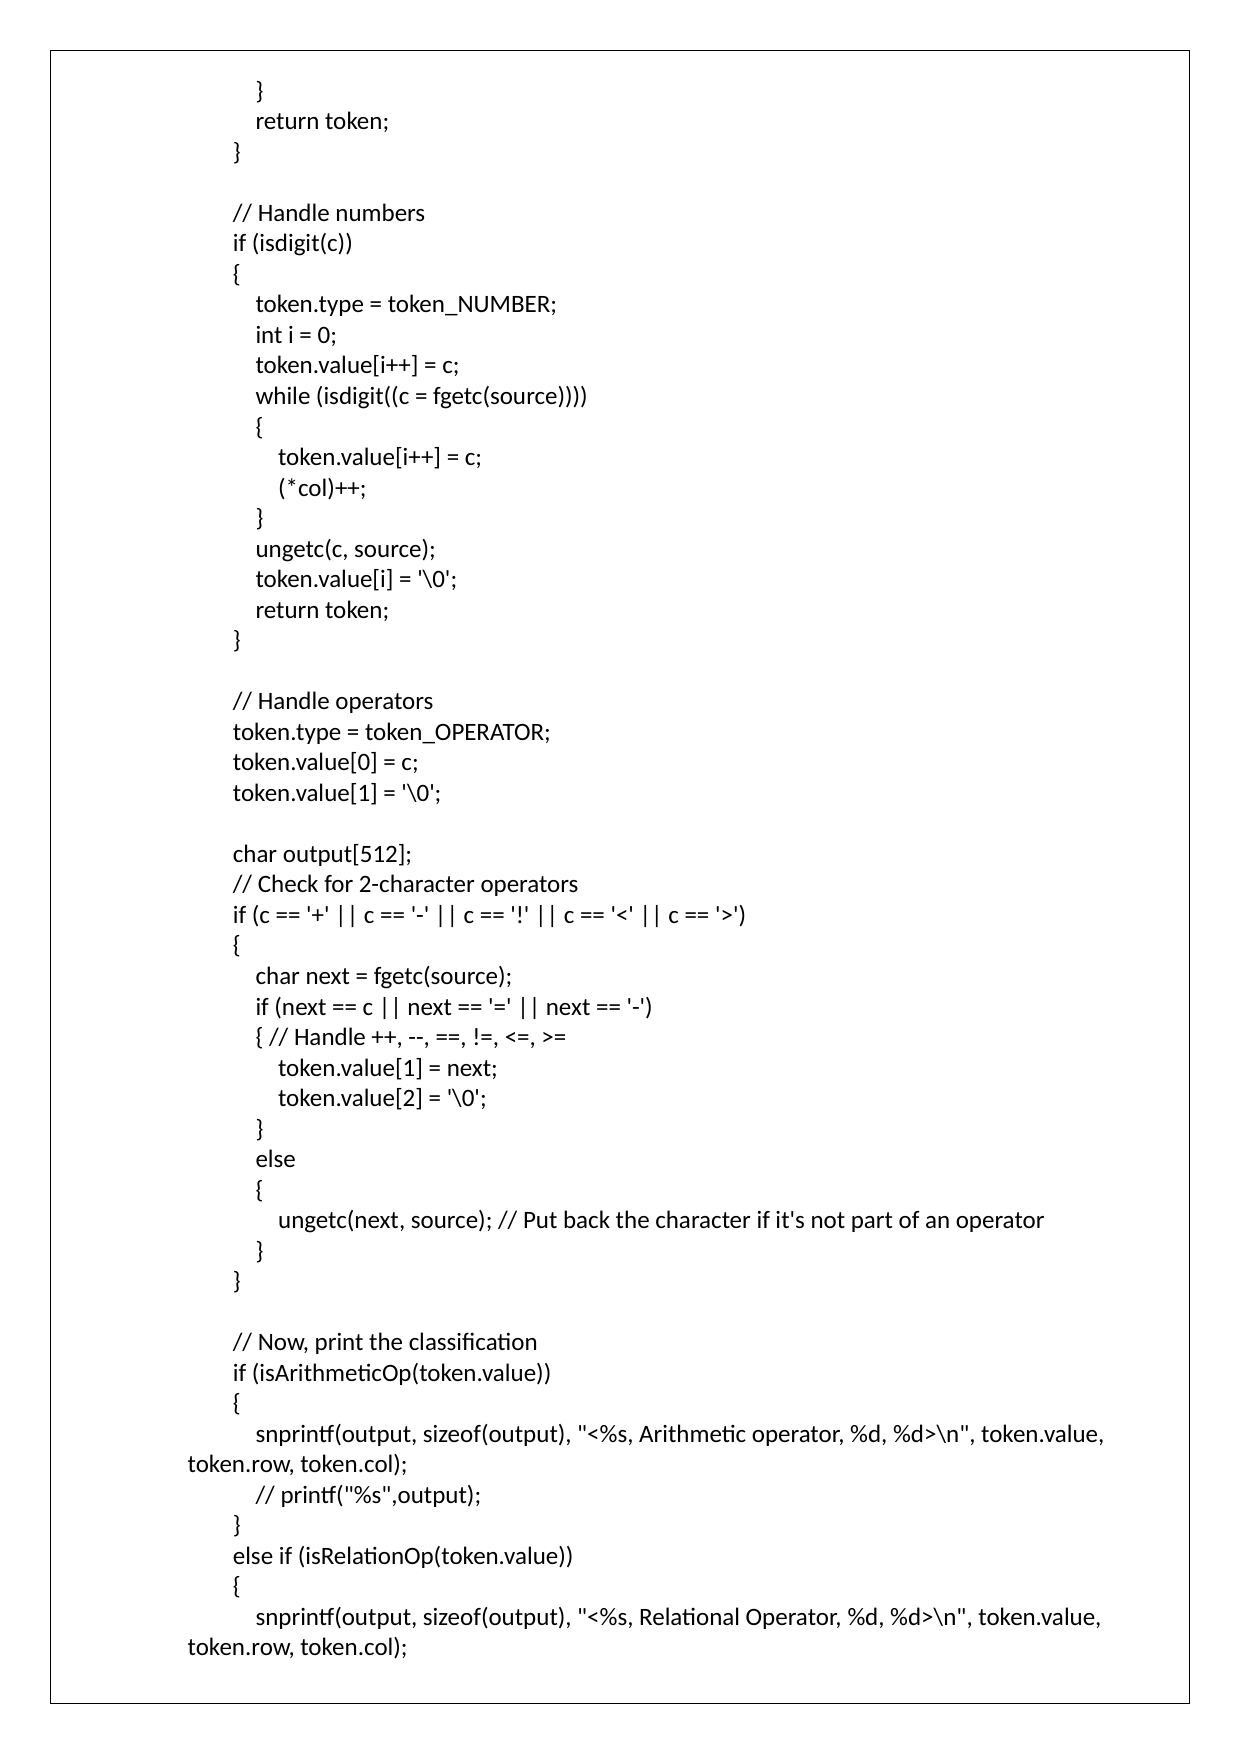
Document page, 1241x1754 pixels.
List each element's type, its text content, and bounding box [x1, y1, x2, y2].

text { [187, 411, 1165, 441]
text else [187, 1143, 1165, 1174]
text { [187, 258, 1165, 289]
text if (c == '+' || c == '-' || c == '!' || c == '<' || c == '>') [187, 899, 1165, 929]
text token.value[i++] = c; [187, 441, 1165, 472]
text else if (isRelationOp(token.value)) [187, 1540, 1165, 1571]
text ungetc(next, source); // Put back the character if it's not part of an operator [187, 1204, 1165, 1235]
text // Check for 2-character operators [187, 868, 1165, 899]
text return token; [187, 106, 1165, 136]
text token.type = token_OPERATOR; [187, 716, 1165, 746]
text { [187, 1571, 1165, 1601]
text } [187, 1265, 1165, 1296]
text if (next == c || next == '=' || next == '-') [187, 991, 1165, 1021]
text } [187, 624, 1165, 655]
text if (isArithmeticOp(token.value)) [187, 1357, 1165, 1387]
text char output[512]; [187, 838, 1165, 868]
text token.type = token_NUMBER; [187, 289, 1165, 319]
text token.value[i] = '\0'; [187, 563, 1165, 594]
text token.value[i++] = c; [187, 350, 1165, 380]
text // printf("%s",output); [187, 1479, 1165, 1509]
text } [187, 136, 1165, 167]
text snprintf(output, sizeof(output), "<%s, Relational Operator, %d, %d>\n", token.value, token.row, token.col); [187, 1601, 1165, 1662]
text { [187, 1387, 1165, 1418]
text while (isdigit((c = fgetc(source)))) [187, 380, 1165, 411]
text token.value[2] = '\0'; [187, 1082, 1165, 1113]
text (*col)++; [187, 472, 1165, 502]
text { [187, 1174, 1165, 1204]
text } [187, 75, 1165, 106]
text // Handle numbers [187, 197, 1165, 228]
text // Now, print the classification [187, 1326, 1165, 1357]
text char next = fgetc(source); [187, 960, 1165, 991]
text token.value[1] = next; [187, 1052, 1165, 1082]
text token.value[0] = c; [187, 746, 1165, 777]
text int i = 0; [187, 319, 1165, 350]
text } [187, 1235, 1165, 1265]
text ungetc(c, source); [187, 533, 1165, 563]
text } [187, 1509, 1165, 1540]
text { // Handle ++, --, ==, !=, <=, >= [187, 1021, 1165, 1052]
text return token; [187, 594, 1165, 624]
text if (isdigit(c)) [187, 228, 1165, 258]
text snprintf(output, sizeof(output), "<%s, Arithmetic operator, %d, %d>\n", token.value, token.row, token.col); [187, 1418, 1165, 1479]
text token.value[1] = '\0'; [187, 777, 1165, 807]
text // Handle operators [187, 685, 1165, 716]
text { [187, 929, 1165, 960]
text } [187, 502, 1165, 533]
text } [187, 1113, 1165, 1143]
